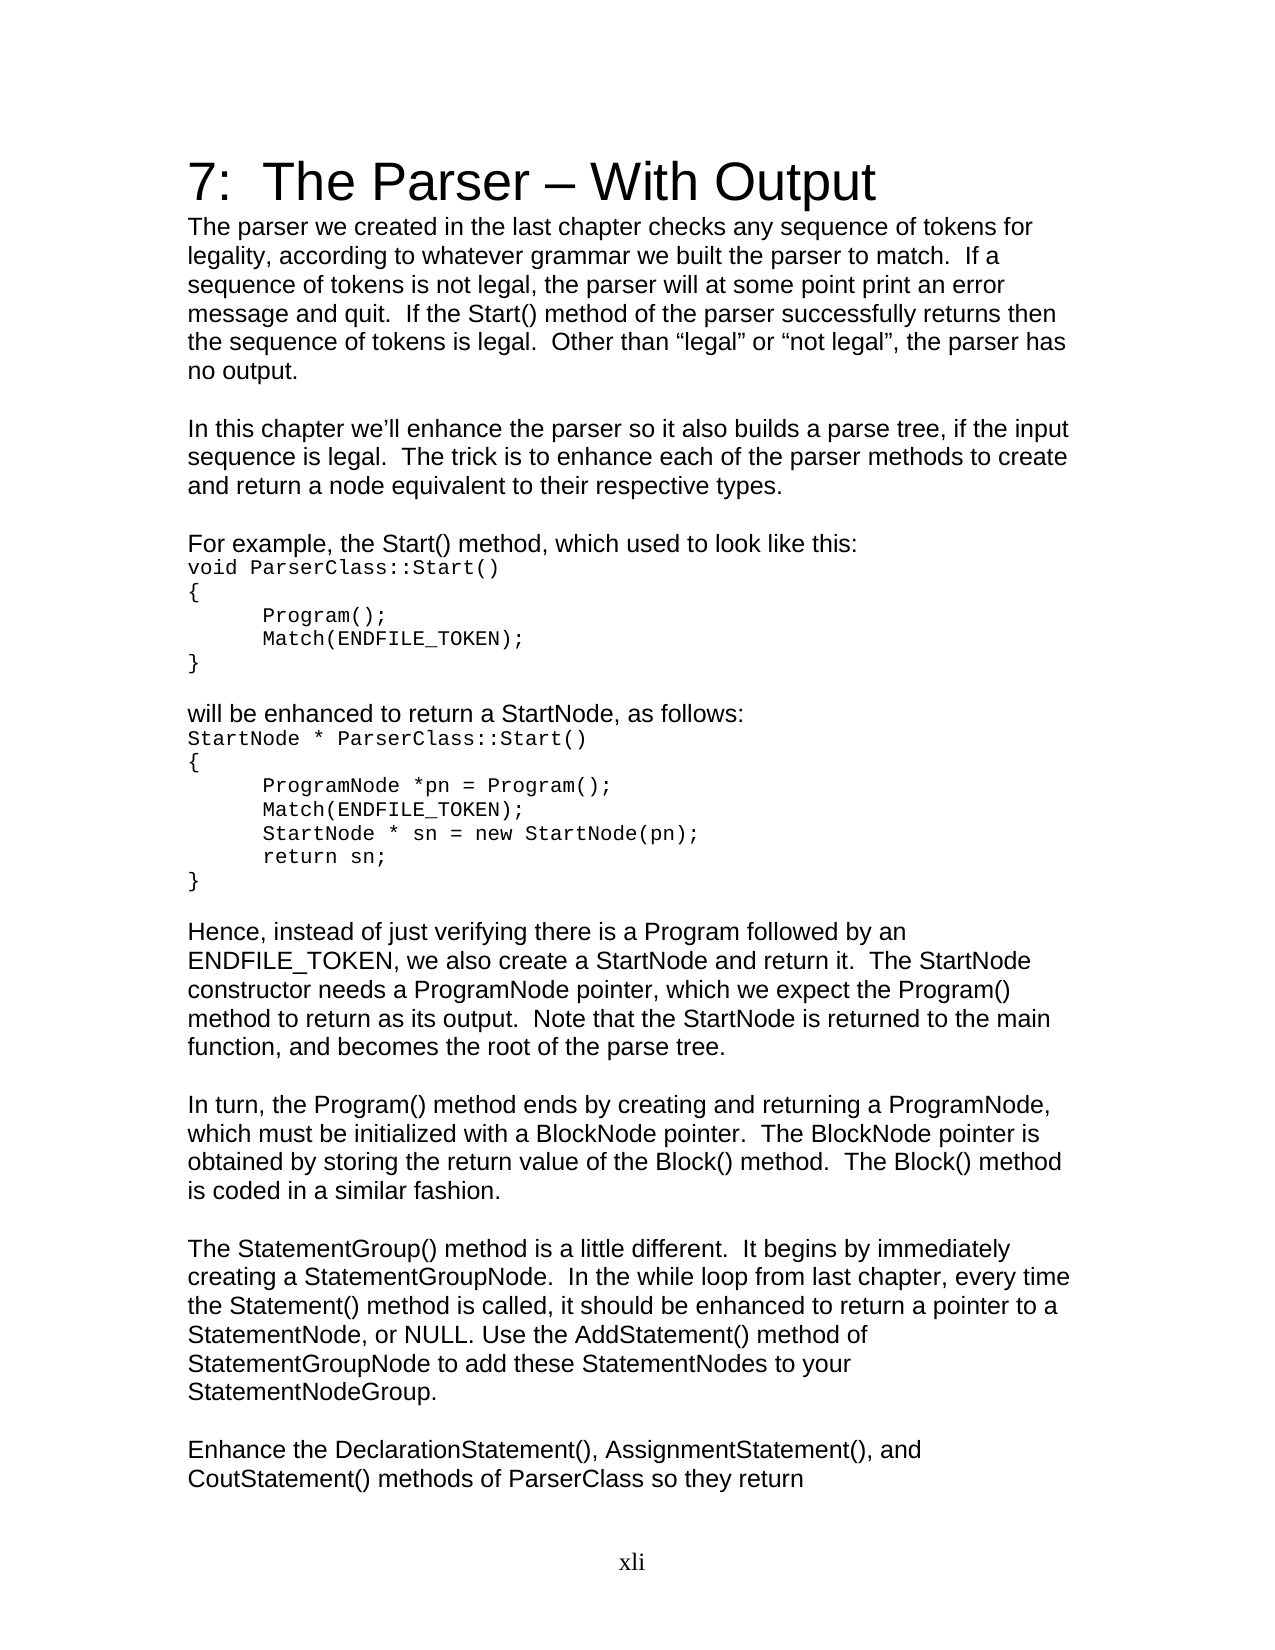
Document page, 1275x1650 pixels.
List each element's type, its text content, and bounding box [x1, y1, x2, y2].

subtitle 7: The Parser – With Output [187, 150, 1087, 212]
text Match(ENDFILE_TOKEN); [187, 799, 1087, 822]
text For example, the Start() method, which used to look like this: [187, 528, 1087, 557]
text Hence, instead of just verifying there is a Program followed by an ENDFILE_TOKEN, we also create a StartNode and return it. The StartNode constructor needs a ProgramNode pointer, which we expect the Program() method to return as its output. Note that the StartNode is returned to the main function, and becomes the root of the parse tree. [187, 917, 1087, 1061]
text { [187, 581, 1087, 604]
text will be enhanced to return a StartNode, as follows: [187, 699, 1087, 728]
text { [187, 752, 1087, 775]
text void ParserClass::Start() [187, 557, 1087, 581]
text StartNode * sn = new StartNode(pn); [187, 822, 1087, 846]
text Program(); [187, 604, 1087, 628]
text ProgramNode *pn = Program(); [187, 775, 1087, 799]
text The parser we created in the last chapter checks any sequence of tokens for legality, according to whatever grammar we built the parser to match. If a sequence of tokens is not legal, the parser will at some point print an error message and quit. If the Start() method of the parser successfully returns then the sequence of tokens is legal. Other than “legal” or “not legal”, the parser has no output. [187, 212, 1087, 385]
text Enhance the DeclarationStatement(), AssignmentStatement(), and CoutStatement() methods of ParserClass so they return [187, 1435, 1087, 1492]
text StartNode * ParserClass::Start() [187, 728, 1087, 752]
text return sn; [187, 846, 1087, 870]
text Match(ENDFILE_TOKEN); [187, 628, 1087, 652]
text In this chapter we’ll enhance the parser so it also builds a parse tree, if the input sequence is legal. The trick is to enhance each of the parser methods to create and return a node equivalent to their respective types. [187, 413, 1087, 500]
text } [187, 870, 1087, 893]
text In turn, the Program() method ends by creating and returning a ProgramNode, which must be initialized with a BlockNode pointer. The BlockNode pointer is obtained by storing the return value of the Block() method. The Block() method is coded in a similar fashion. [187, 1090, 1087, 1205]
text } [187, 652, 1087, 676]
text The StatementGroup() method is a little different. It begins by immediately creating a StatementGroupNode. In the while loop from last chapter, every time the Statement() method is called, it should be enhanced to return a pointer to a StatementNode, or NULL. Use the AddStatement() method of StatementGroupNode to add these StatementNodes to your StatementNodeGroup. [187, 1234, 1087, 1406]
